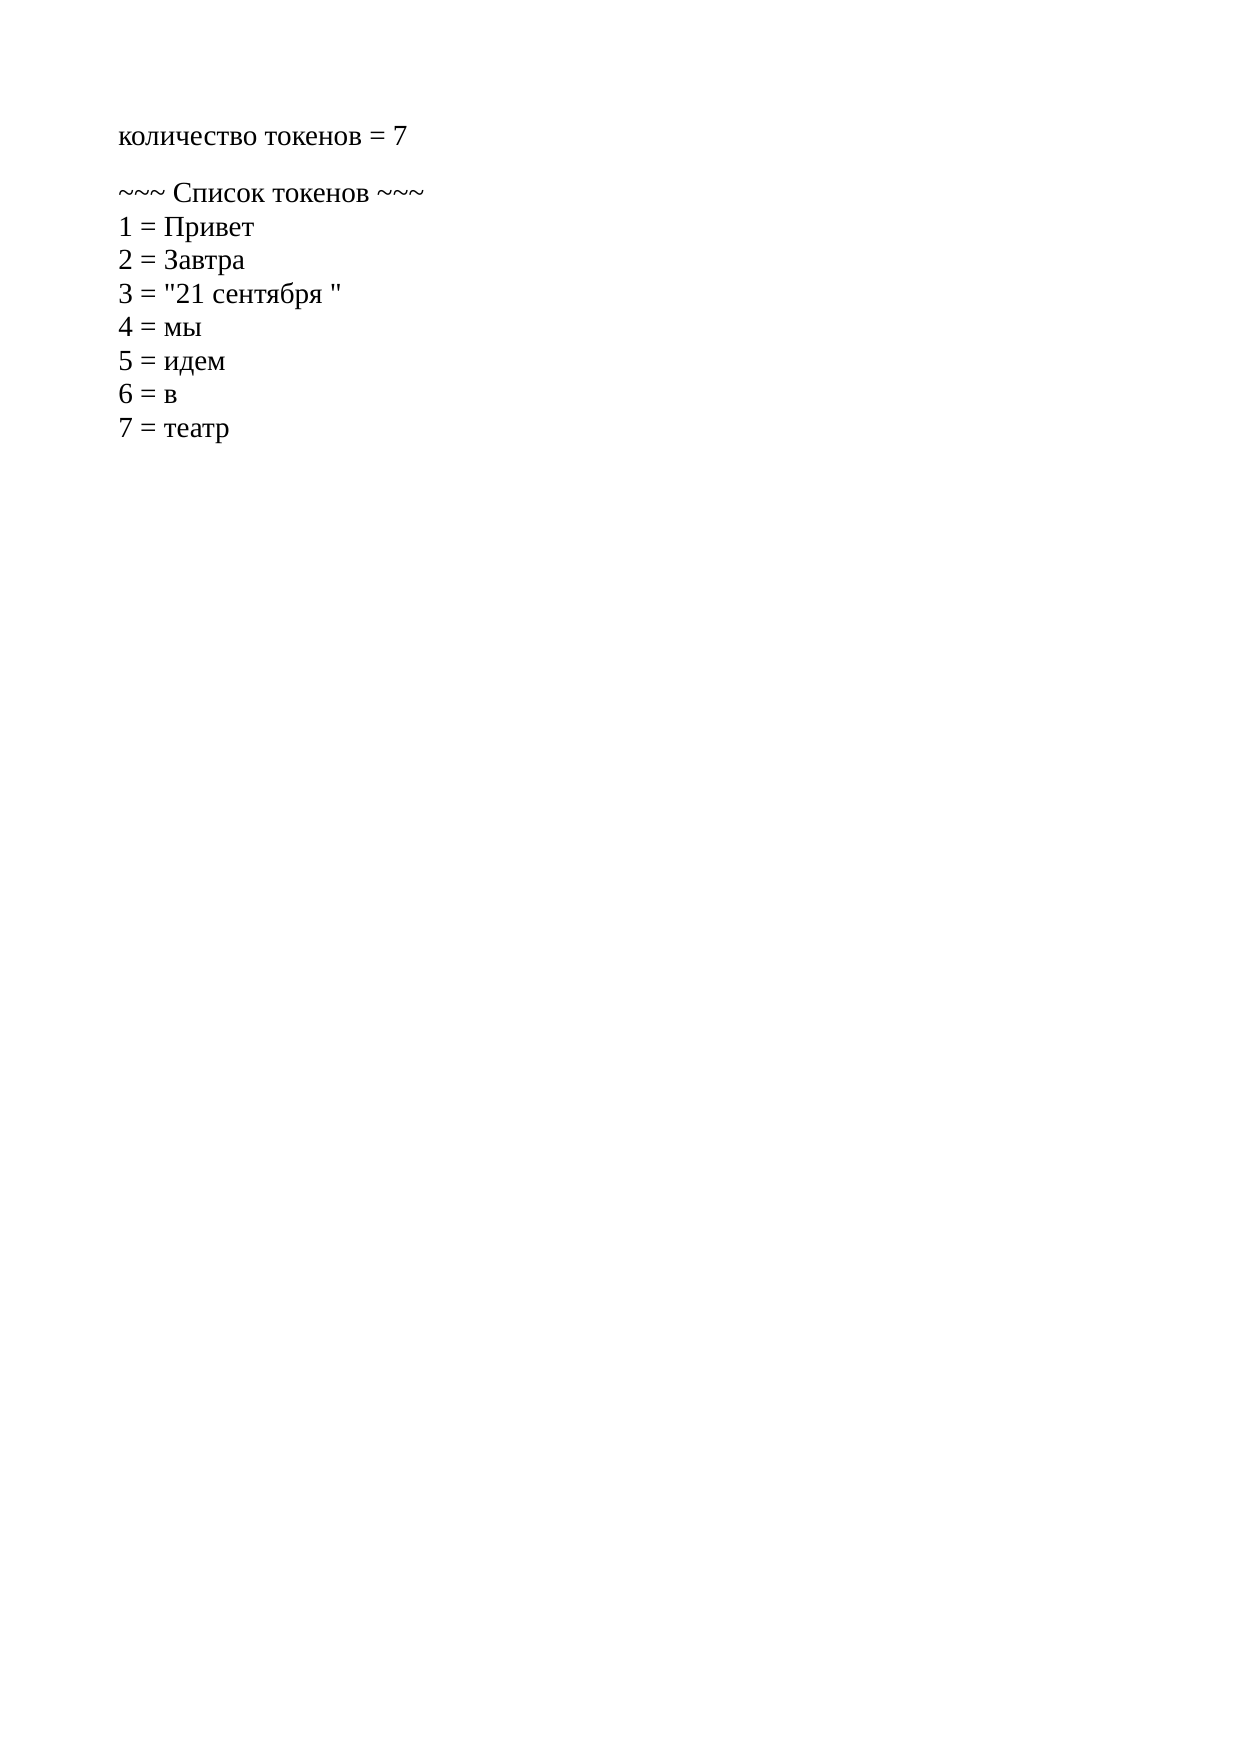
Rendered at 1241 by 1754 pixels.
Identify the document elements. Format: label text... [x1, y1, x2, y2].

text 4 = мы [118, 309, 1122, 343]
text 2 = Завтра [118, 242, 1122, 276]
text ~~~ Список токенов ~~~ [118, 175, 1122, 209]
text 6 = в [118, 377, 1122, 410]
text 3 = "21 сентября " [118, 276, 1122, 309]
text 7 = театр [118, 410, 1122, 444]
text 1 = Привет [118, 209, 1122, 242]
text 5 = идем [118, 343, 1122, 377]
text количество токенов = 7 [118, 118, 1122, 152]
